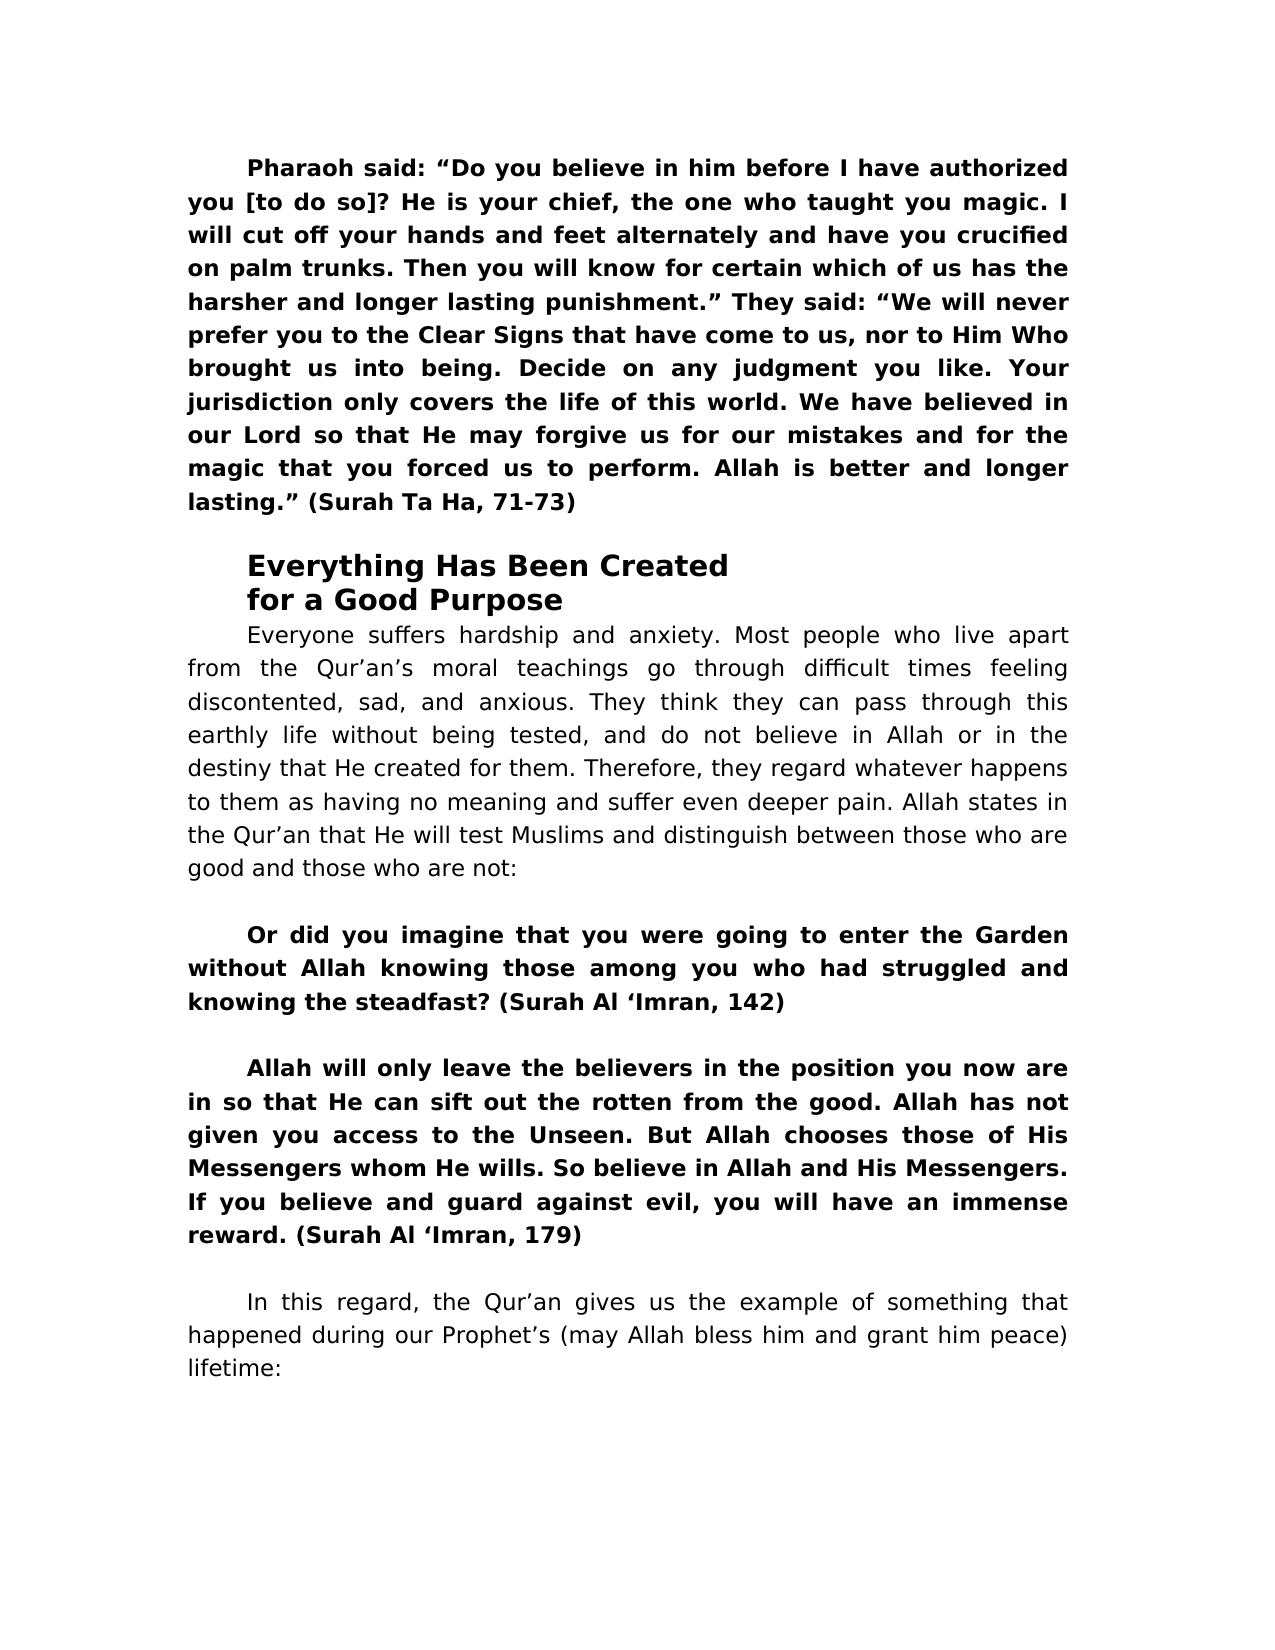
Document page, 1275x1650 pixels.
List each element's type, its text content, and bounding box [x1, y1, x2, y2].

text Pharaoh said: “Do you believe in him before I have authorized you [to do so]? He is your chief, the one who taught you magic. I will cut off your hands and feet alternately and have you crucified on palm trunks. Then you will know for certain which of us has the harsher and longer lasting punishment.” They said: “We will never prefer you to the Clear Signs that have come to us, nor to Him Who brought us into being. Decide on any judgment you like. Your jurisdiction only covers the life of this world. We have believed in our Lord so that He may forgive us for our mistakes and for the magic that you forced us to perform. Allah is better and longer lasting.” (Surah Ta Ha, 71-73) [187, 150, 1070, 517]
text Everyone suffers hardship and anxiety. Most people who live apart from the Qur’an’s moral teachings go through difficult times feeling discontented, sad, and anxious. They think they can pass through this earthly life without being tested, and do not believe in Allah or in the destiny that He created for them. Therefore, they regard whatever happens to them as having no meaning and suffer even deeper pain. Allah states in the Qur’an that He will test Muslims and distinguish between those who are good and those who are not: [187, 617, 1070, 883]
text In this regard, the Qur’an gives us the example of something that happened during our Prophet’s (may Allah bless him and grant him peace) lifetime: [187, 1283, 1070, 1383]
text Allah will only leave the believers in the position you now are in so that He can sift out the rotten from the good. Allah has not given you access to the Unseen. But Allah chooses those of His Messengers whom He wills. So believe in Allah and His Messengers. If you believe and guard against evil, you will have an immense reward. (Surah Al ‘Imran, 179) [187, 1050, 1070, 1250]
text Or did you imagine that you were going to enter the Garden without Allah knowing those among you who had struggled and knowing the steadfast? (Surah Al ‘Imran, 142) [187, 917, 1070, 1017]
text Everything Has Been Created [187, 550, 1070, 583]
text for a Good Purpose [187, 583, 1070, 617]
